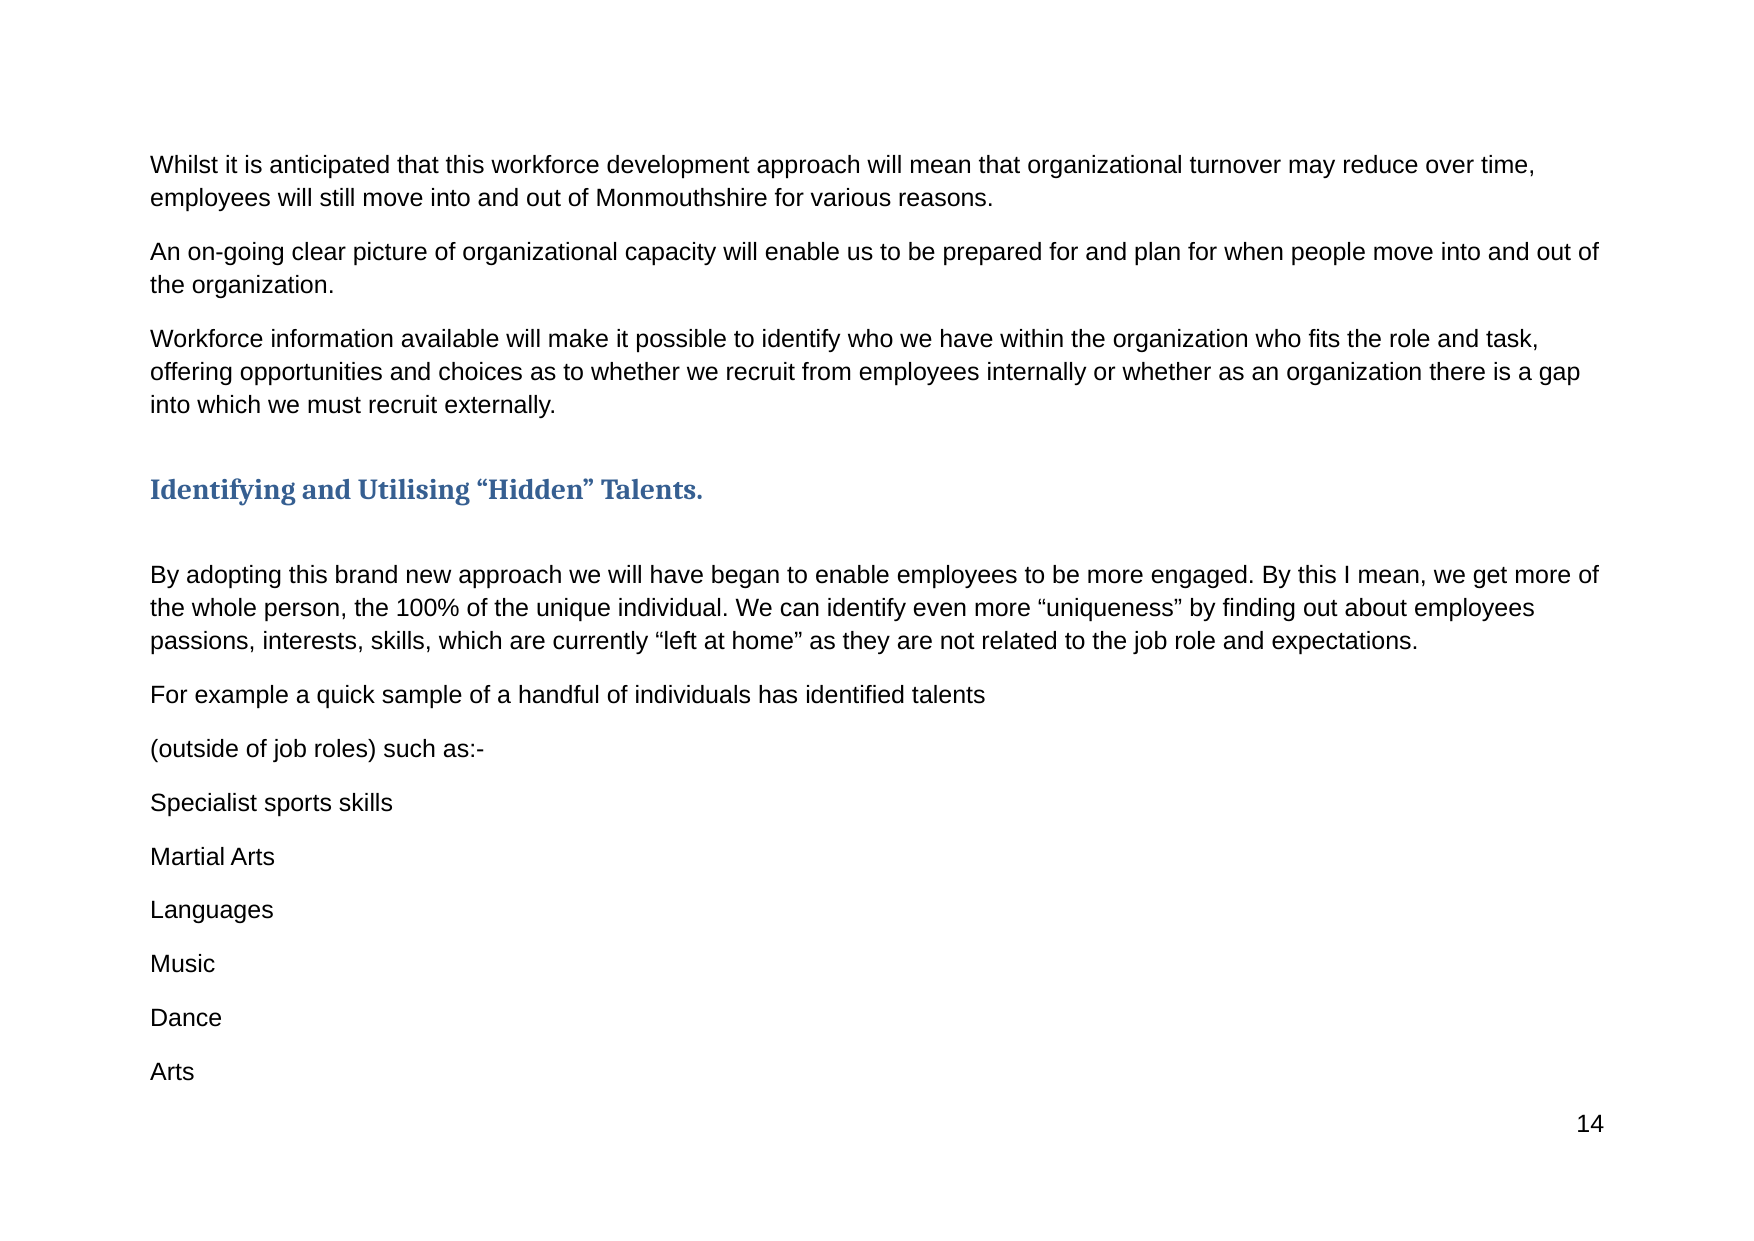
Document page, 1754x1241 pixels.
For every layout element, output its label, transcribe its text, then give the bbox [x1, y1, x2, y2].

text Arts [150, 1057, 1604, 1086]
text (outside of job roles) such as:- [150, 734, 1604, 763]
text Music [150, 949, 1604, 978]
text An on-going clear picture of organizational capacity will enable us to be prepared for and plan for when people move into and out of the organization. [150, 237, 1604, 299]
text By adopting this brand new approach we will have began to enable employees to be more engaged. By this I mean, we get more of the whole person, the 100% of the unique individual. We can identify even more “uniqueness” by finding out about employees passions, interests, skills, which are currently “left at home” as they are not related to the job role and expectations. [150, 560, 1604, 655]
text Workforce information available will make it possible to identify who we have within the organization who fits the role and task, offering opportunities and choices as to whether we recruit from employees internally or whether as an organization there is a gap into which we must recruit externally. [150, 324, 1604, 418]
text Specialist sports skills [150, 788, 1604, 817]
text Dance [150, 1003, 1604, 1032]
text Martial Arts [150, 842, 1604, 870]
subtitle Identifying and Utilising “Hidden” Talents. [150, 473, 1604, 506]
text Languages [150, 896, 1604, 924]
text For example a quick sample of a handful of individuals has identified talents [150, 680, 1604, 709]
text Whilst it is anticipated that this workforce development approach will mean that organizational turnover may reduce over time, employees will still move into and out of Monmouthshire for various reasons. [150, 150, 1604, 212]
